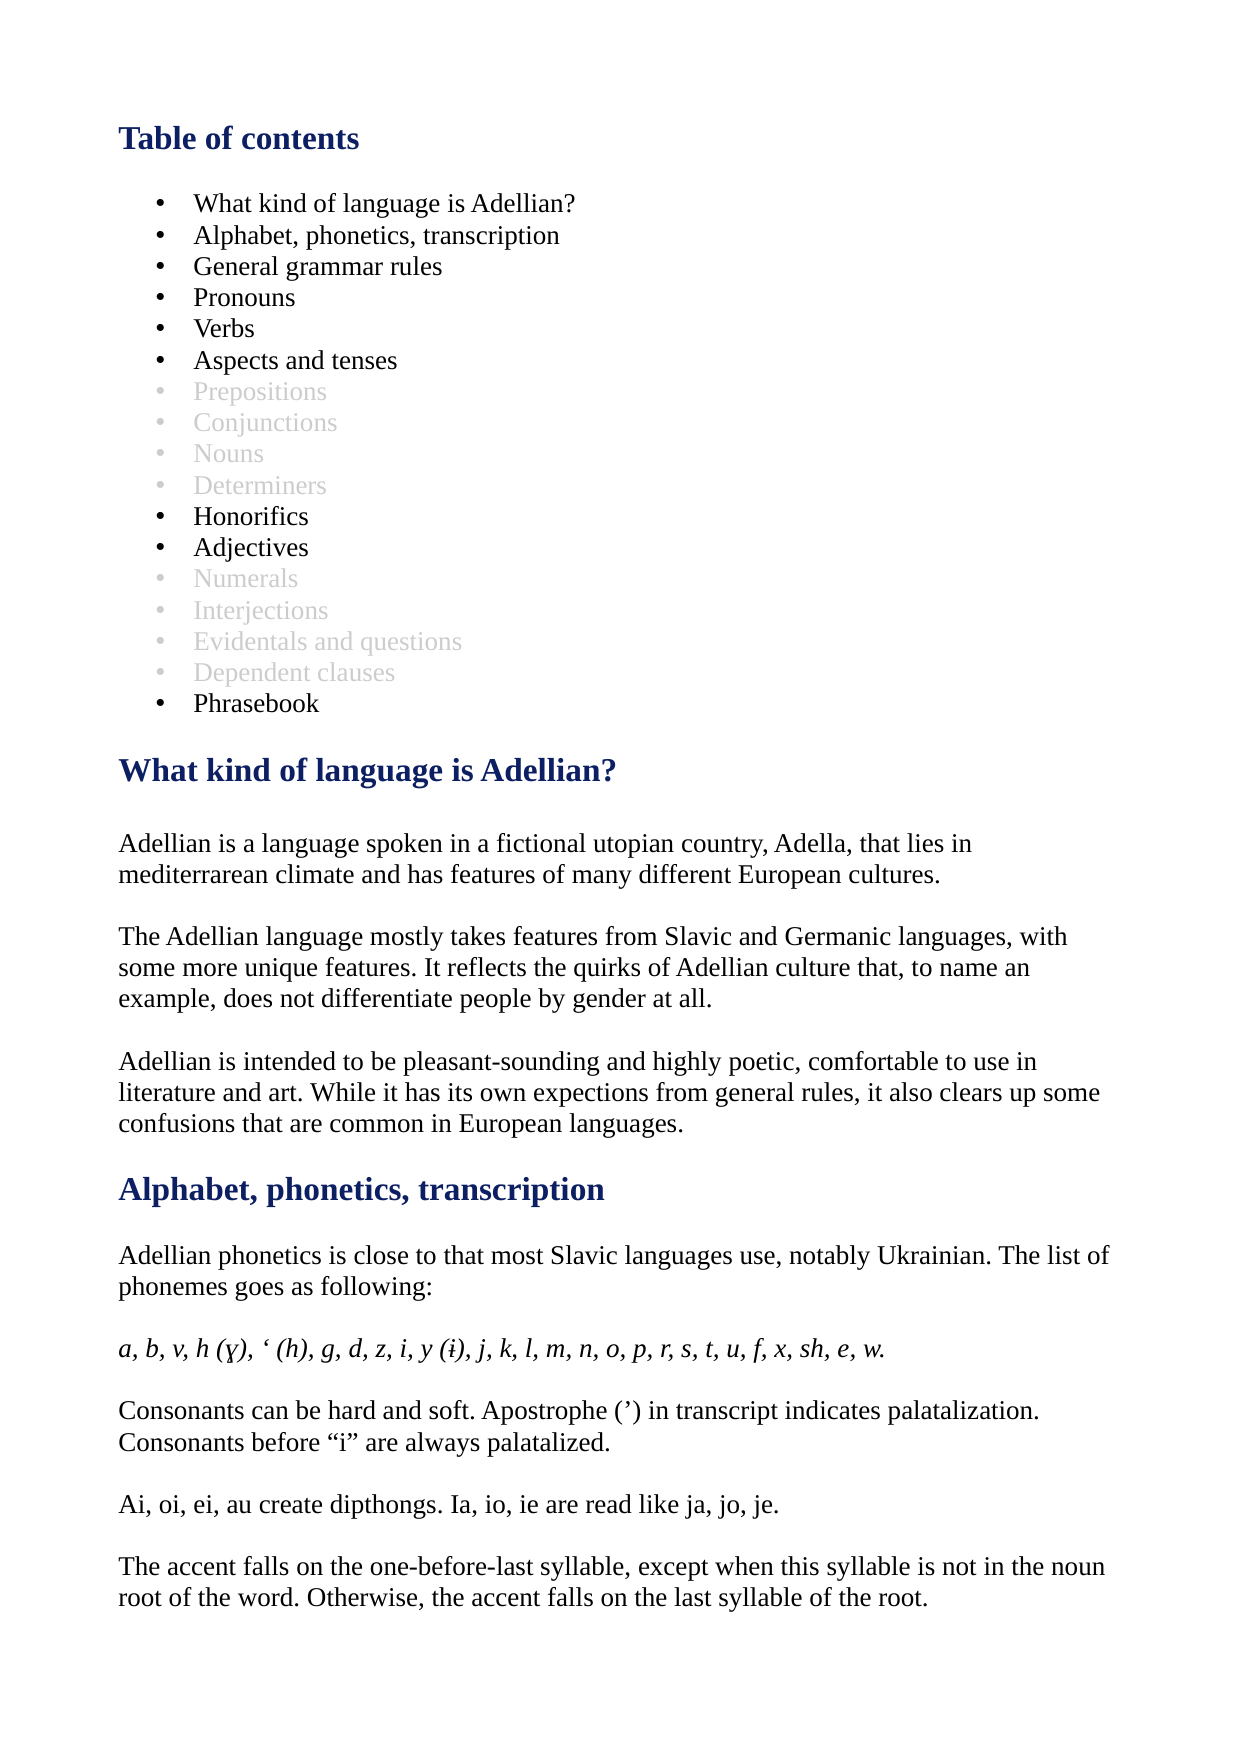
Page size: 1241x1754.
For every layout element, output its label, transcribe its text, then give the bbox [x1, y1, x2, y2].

list Nouns [156, 438, 1122, 469]
text Ai, oi, ei, au create dipthongs. Ia, io, ie are read like ja, jo, je. [118, 1488, 1122, 1519]
list Honorifics [156, 500, 1122, 531]
text What kind of language is Adellian? [118, 750, 1122, 788]
list Alphabet, phonetics, transcription [156, 219, 1122, 250]
list Pronouns [156, 281, 1122, 313]
list Conjunctions [156, 406, 1122, 438]
list What kind of language is Adellian? [156, 188, 1122, 219]
text Consonants can be hard and soft. Apostrophe (’) in transcript indicates palatalization. Consonants before “i” are always palatalized. [118, 1394, 1122, 1457]
text Adellian phonetics is close to that most Slavic languages use, notably Ukrainian. The list of phonemes goes as following: [118, 1239, 1122, 1301]
list Prepositions [156, 375, 1122, 406]
text Adellian is intended to be pleasant-sounding and highly poetic, comfortable to use in literature and art. While it has its own expections from general rules, it also clears up some confusions that are common in European languages. [118, 1045, 1122, 1138]
list Verbs [156, 313, 1122, 344]
list Aspects and tenses [156, 344, 1122, 375]
list General grammar rules [156, 250, 1122, 281]
list Determiners [156, 469, 1122, 500]
list Evidentals and questions [156, 625, 1122, 656]
text Adellian is a language spoken in a fictional utopian country, Adella, that lies in mediterrarean climate and has features of many different European cultures. [118, 827, 1122, 889]
list Numerals [156, 563, 1122, 594]
text The accent falls on the one-before-last syllable, except when this syllable is not in the noun root of the word. Otherwise, the accent falls on the last syllable of the root. [118, 1550, 1122, 1612]
list Adjectives [156, 531, 1122, 563]
list Interjections [156, 594, 1122, 625]
text The Adellian language mostly takes features from Slavic and Germanic languages, with some more unique features. It reflects the quirks of Adellian culture that, to name an example, does not differentiate people by gender at all. [118, 920, 1122, 1013]
list Dependent clauses [156, 656, 1122, 688]
list Phrasebook [156, 688, 1122, 719]
text a, b, v, h (ɣ), ‘ (h), g, d, z, i, y (ɨ), j, k, l, m, n, o, p, r, s, t, u, f, x, sh, e, w. [118, 1332, 1122, 1363]
text Table of contents [118, 118, 1122, 156]
text Alphabet, phonetics, transcription [118, 1169, 1122, 1208]
